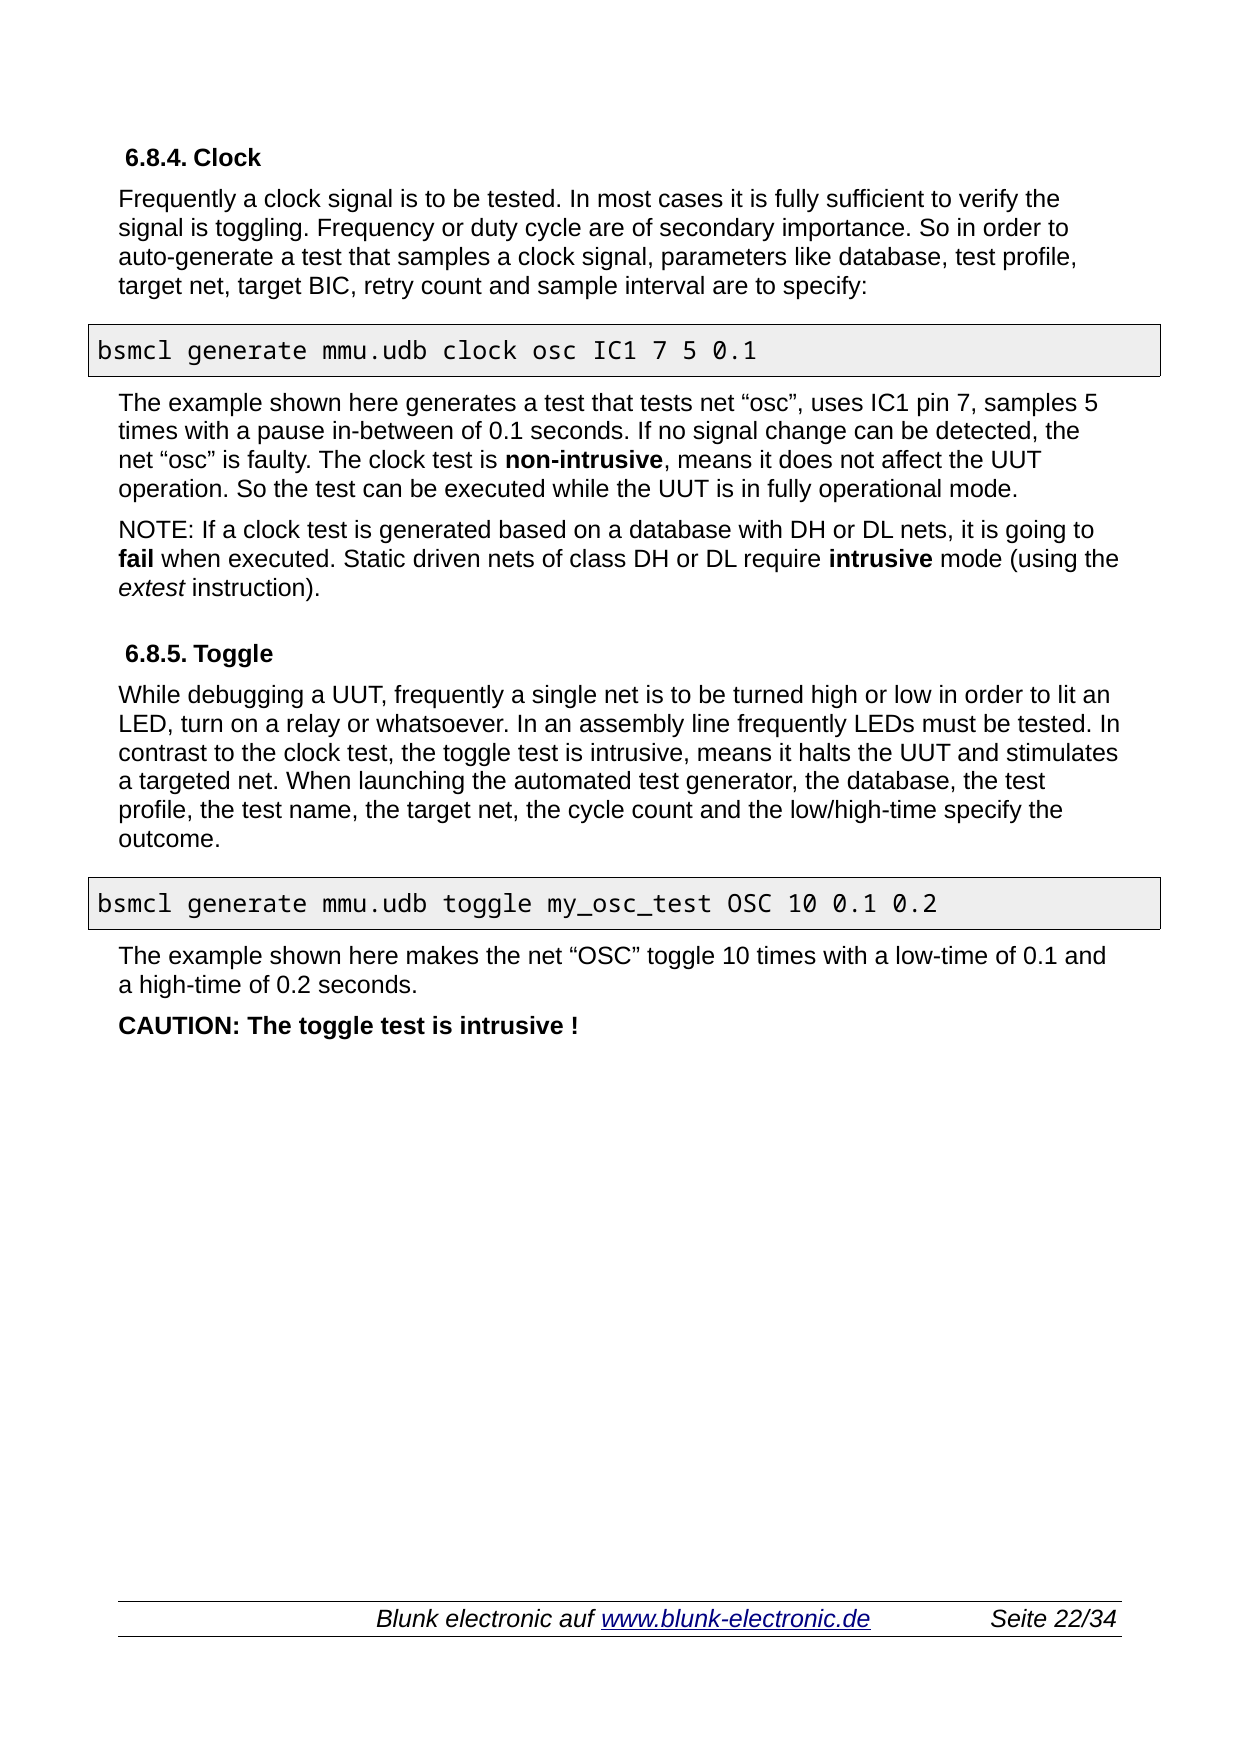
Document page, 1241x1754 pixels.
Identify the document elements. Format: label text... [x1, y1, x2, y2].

text [118, 865, 1122, 877]
text Frequently a clock signal is to be tested. In most cases it is fully sufficient to verify the signal is toggling. Frequency or duty cycle are of secondary importance. So in order to auto-generate a test that samples a clock signal, parameters like database, test profile, target net, target BIC, retry count and sample interval are to specify: [118, 184, 1122, 299]
text [118, 312, 1122, 324]
subtitle Toggle [118, 639, 1122, 668]
text The example shown here makes the net “OSC” toggle 10 times with a low-time of 0.1 and a high-time of 0.2 seconds. [118, 930, 1122, 998]
text CAUTION: The toggle test is intrusive ! [118, 1011, 1122, 1039]
subtitle Clock [118, 143, 1122, 172]
text bsmcl generate mmu.udb clock osc IC1 7 5 0.1 [97, 333, 1151, 367]
text While debugging a UUT, frequently a single net is to be turned high or low in order to lit an LED, turn on a relay or whatsoever. In an assembly line frequently LEDs must be tested. In contrast to the clock test, the toggle test is intrusive, means it halts the UUT and stimulates a targeted net. When launching the automated test generator, the database, the test profile, the test name, the target net, the cycle count and the low/high-time specify the outcome. [118, 680, 1122, 853]
text NOTE: If a clock test is generated based on a database with DH or DL nets, it is going to fail when executed. Static driven nets of class DH or DL require intrusive mode (using the extest instruction). [118, 515, 1122, 601]
text bsmcl generate mmu.udb toggle my_osc_test OSC 10 0.1 0.2 [97, 886, 1151, 920]
text The example shown here generates a test that tests net “osc”, uses IC1 pin 7, samples 5 times with a pause in-between of 0.1 seconds. If no signal change can be detected, the net “osc” is faulty. The clock test is non-intrusive, means it does not affect the UUT operation. So the test can be executed while the UUT is in fully operational mode. [118, 377, 1122, 503]
